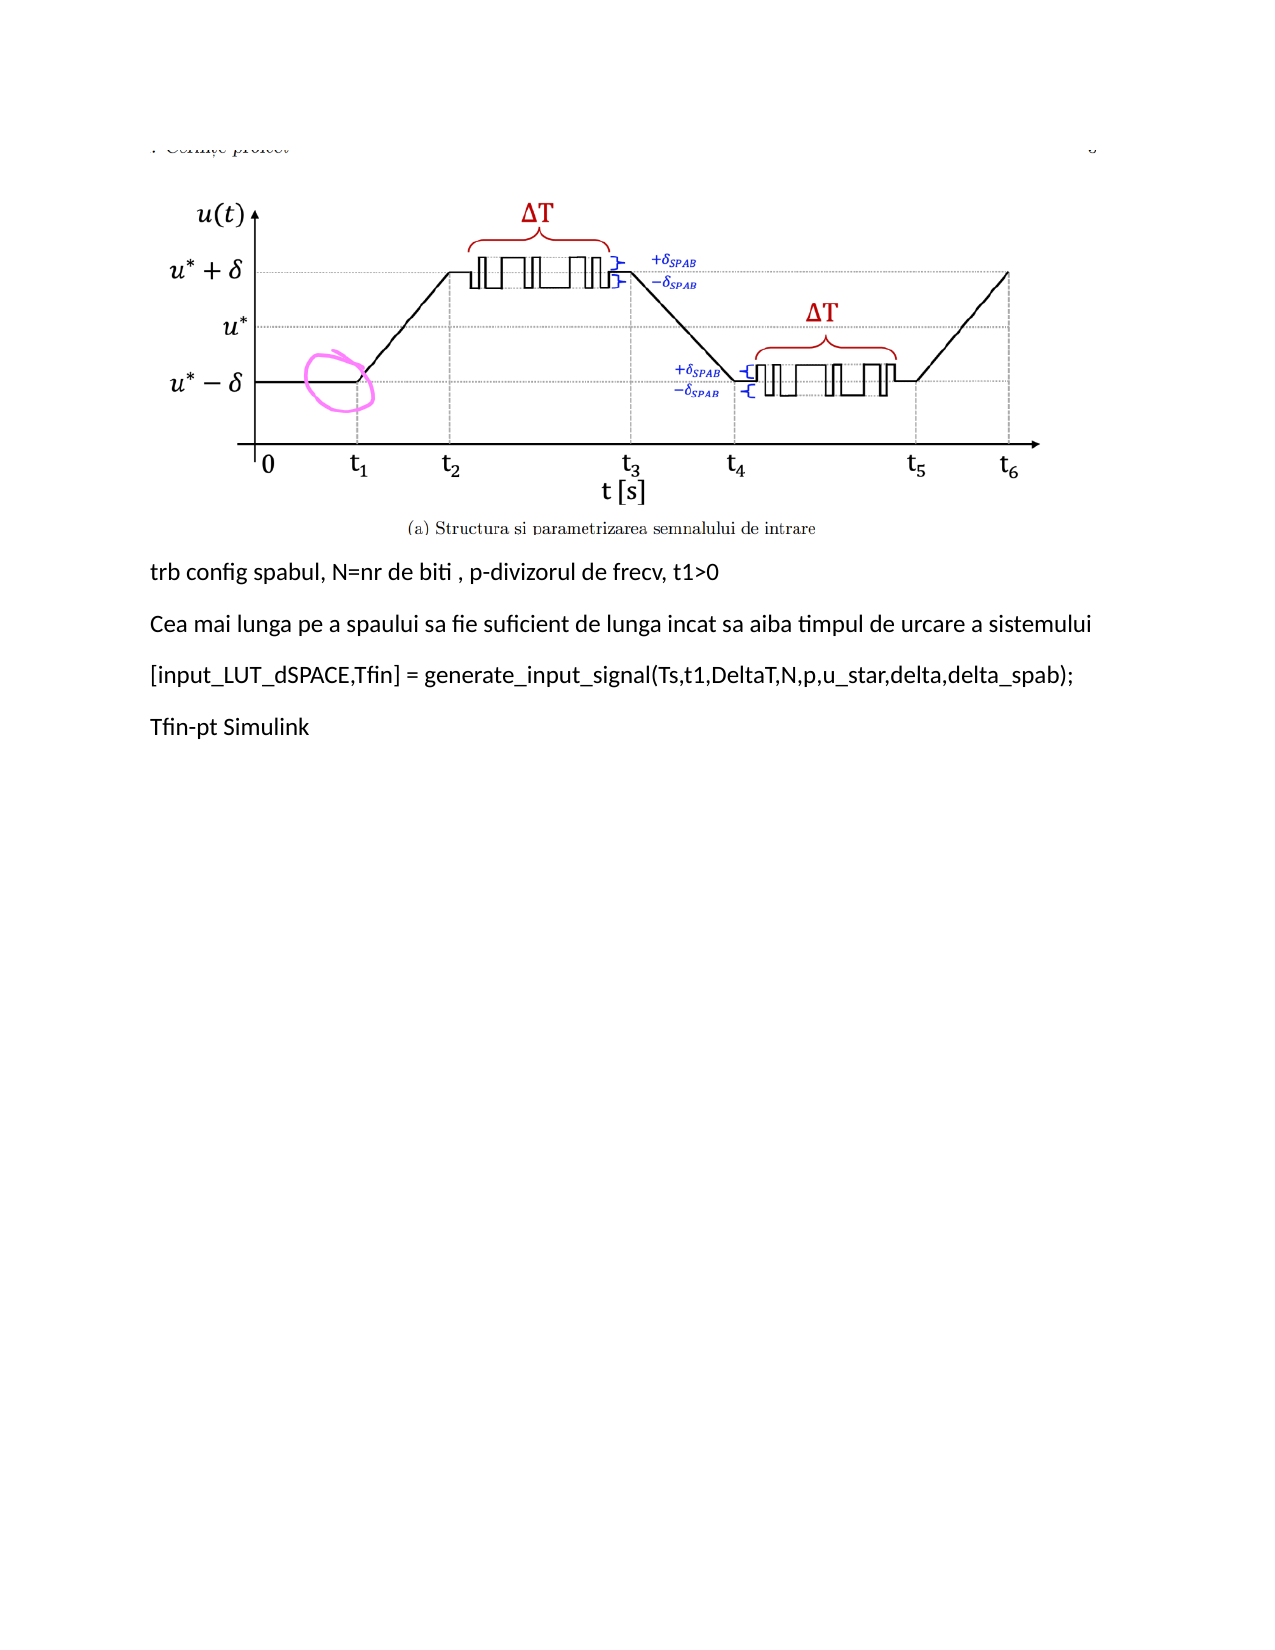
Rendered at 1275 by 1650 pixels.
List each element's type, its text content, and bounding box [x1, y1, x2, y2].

text Tfin-pt Simulink [150, 711, 1125, 742]
text trb config spabul, N=nr de biti , p-divizorul de frecv, t1>0 [150, 556, 1125, 587]
text Cea mai lunga pe a spaului sa fie suficient de lunga incat sa aiba timpul de urcare a sistemului [150, 608, 1125, 638]
text [input_LUT_dSPACE,Tfin] = generate_input_signal(Ts,t1,DeltaT,N,p,u_star,delta,delta_spab); [150, 659, 1125, 690]
